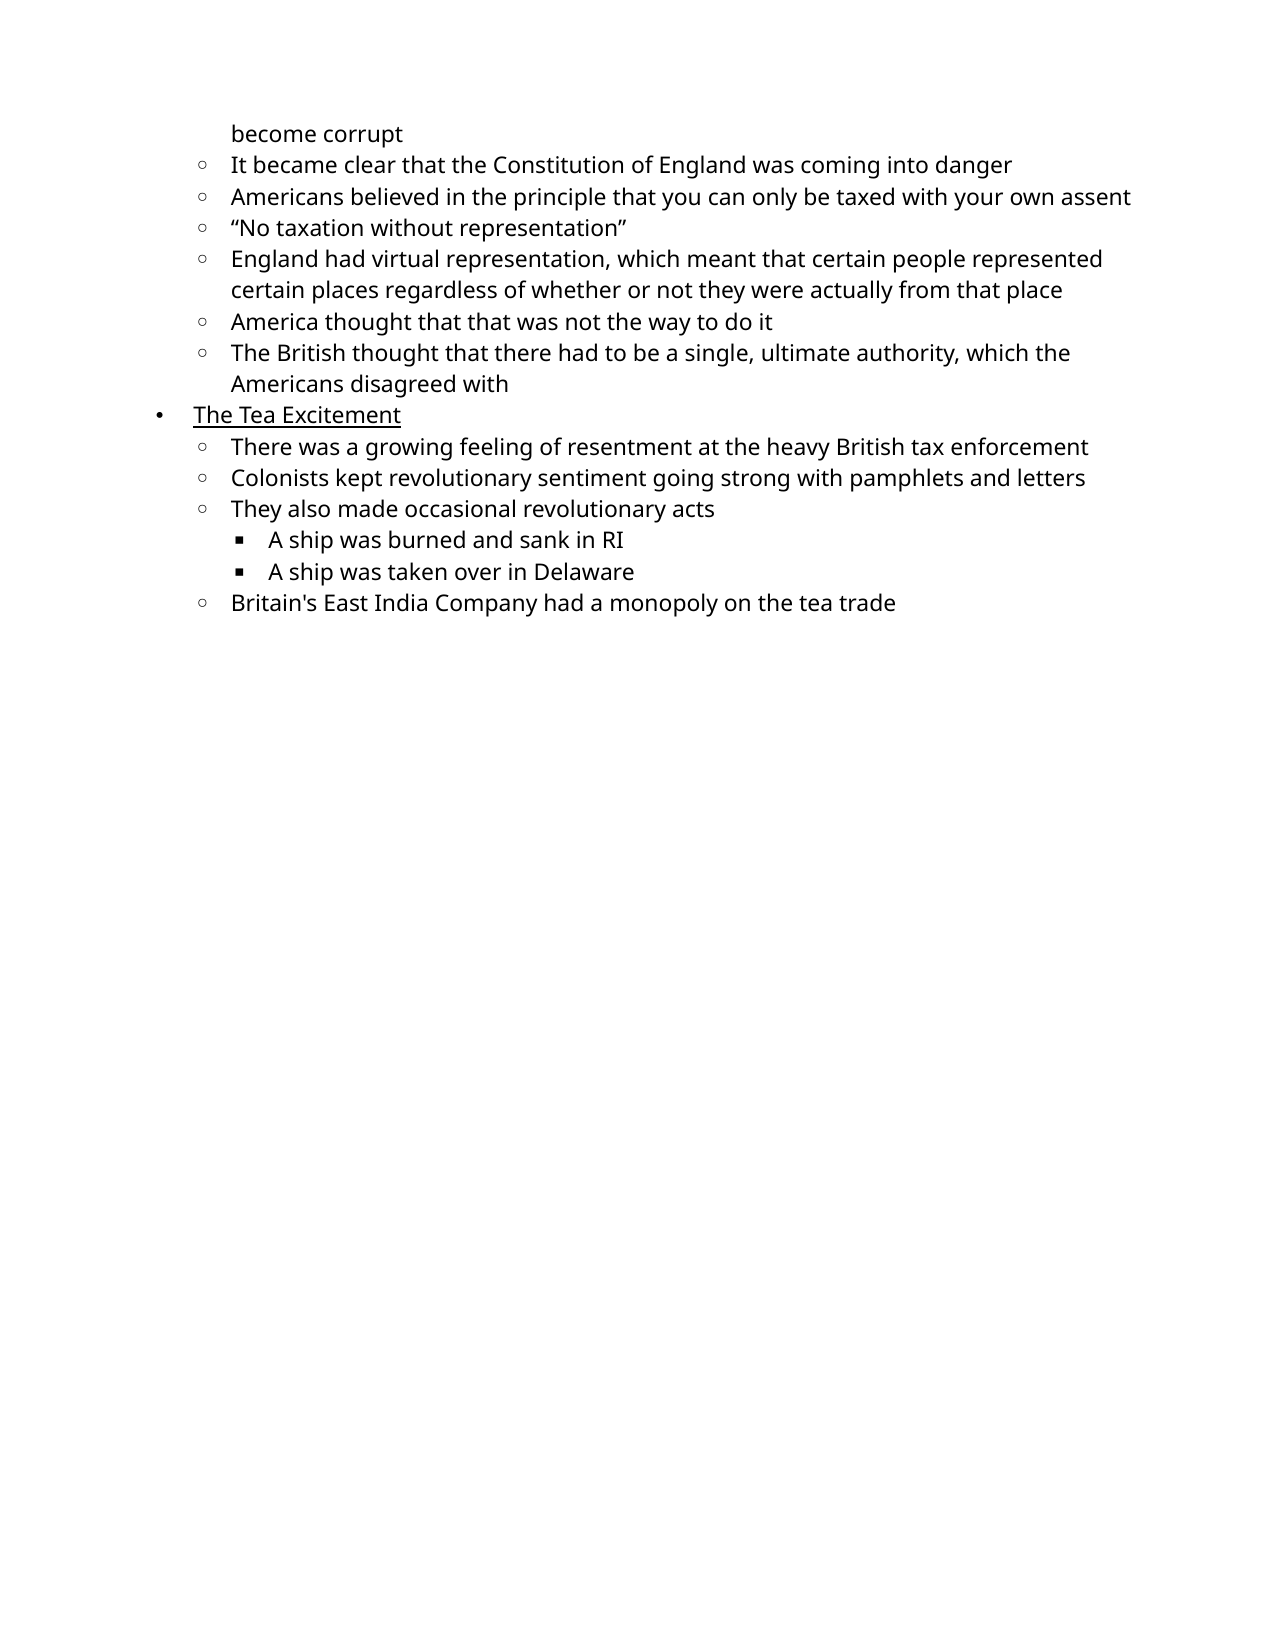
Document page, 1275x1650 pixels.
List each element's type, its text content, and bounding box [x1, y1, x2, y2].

list “No taxation without representation” [193, 212, 1157, 243]
list A ship was taken over in Delaware [231, 556, 1157, 587]
list The British thought that there had to be a single, ultimate authority, which the Americans disagreed with [193, 337, 1157, 399]
list Americans believed in the principle that you can only be taxed with your own assent [193, 181, 1157, 212]
list Britain's East India Company had a monopoly on the tea trade [193, 587, 1157, 618]
list The Tea Excitement [156, 399, 1157, 431]
list become corrupt [193, 118, 1157, 149]
list England had virtual representation, which meant that certain people represented certain places regardless of whether or not they were actually from that place [193, 243, 1157, 306]
list A ship was burned and sank in RI [231, 524, 1157, 556]
list They also made occasional revolutionary acts [193, 493, 1157, 524]
list There was a growing feeling of resentment at the heavy British tax enforcement [193, 431, 1157, 462]
list America thought that that was not the way to do it [193, 306, 1157, 337]
list It became clear that the Constitution of England was coming into danger [193, 149, 1157, 181]
list Colonists kept revolutionary sentiment going strong with pamphlets and letters [193, 462, 1157, 493]
